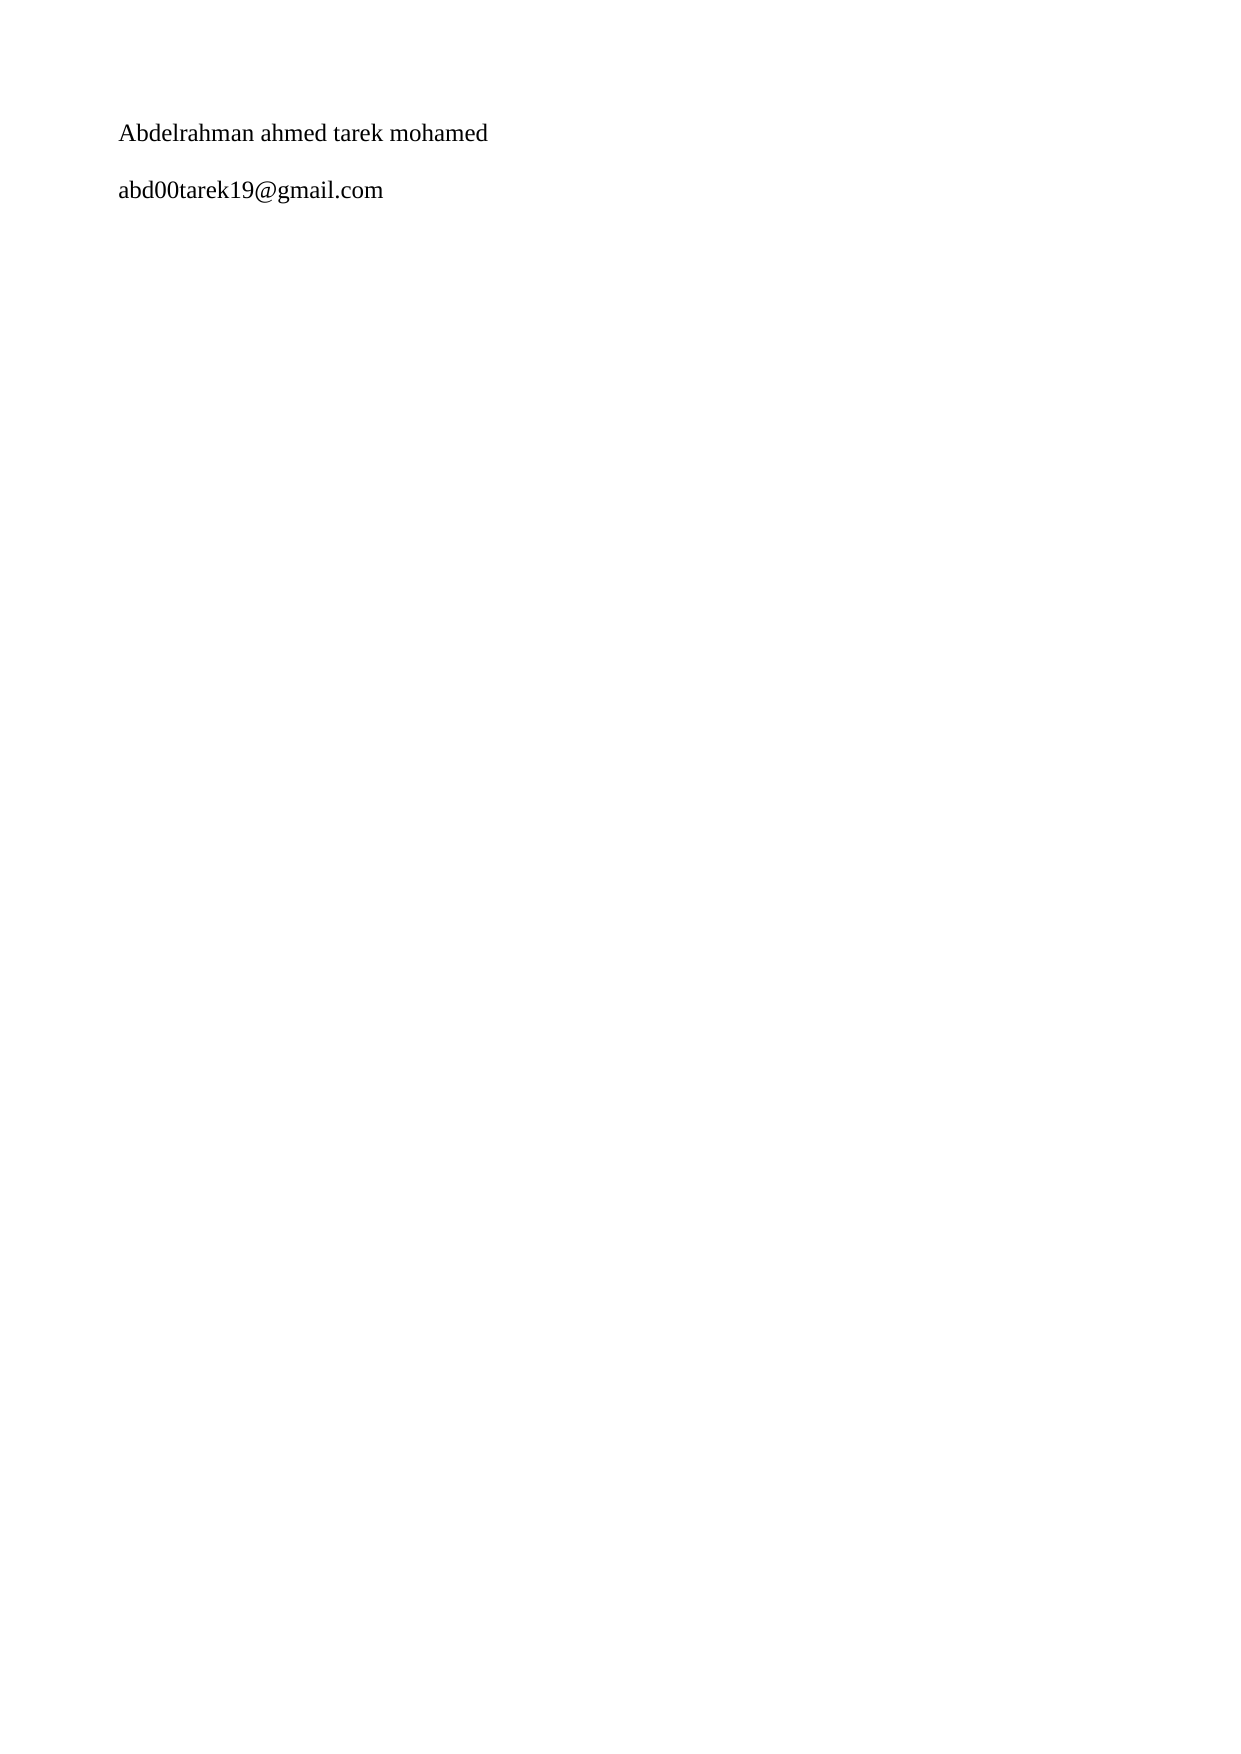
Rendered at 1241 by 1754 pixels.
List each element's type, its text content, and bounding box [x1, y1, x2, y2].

text Abdelrahman ahmed tarek mohamed [118, 118, 1122, 147]
text abd00tarek19@gmail.com [118, 176, 1122, 204]
